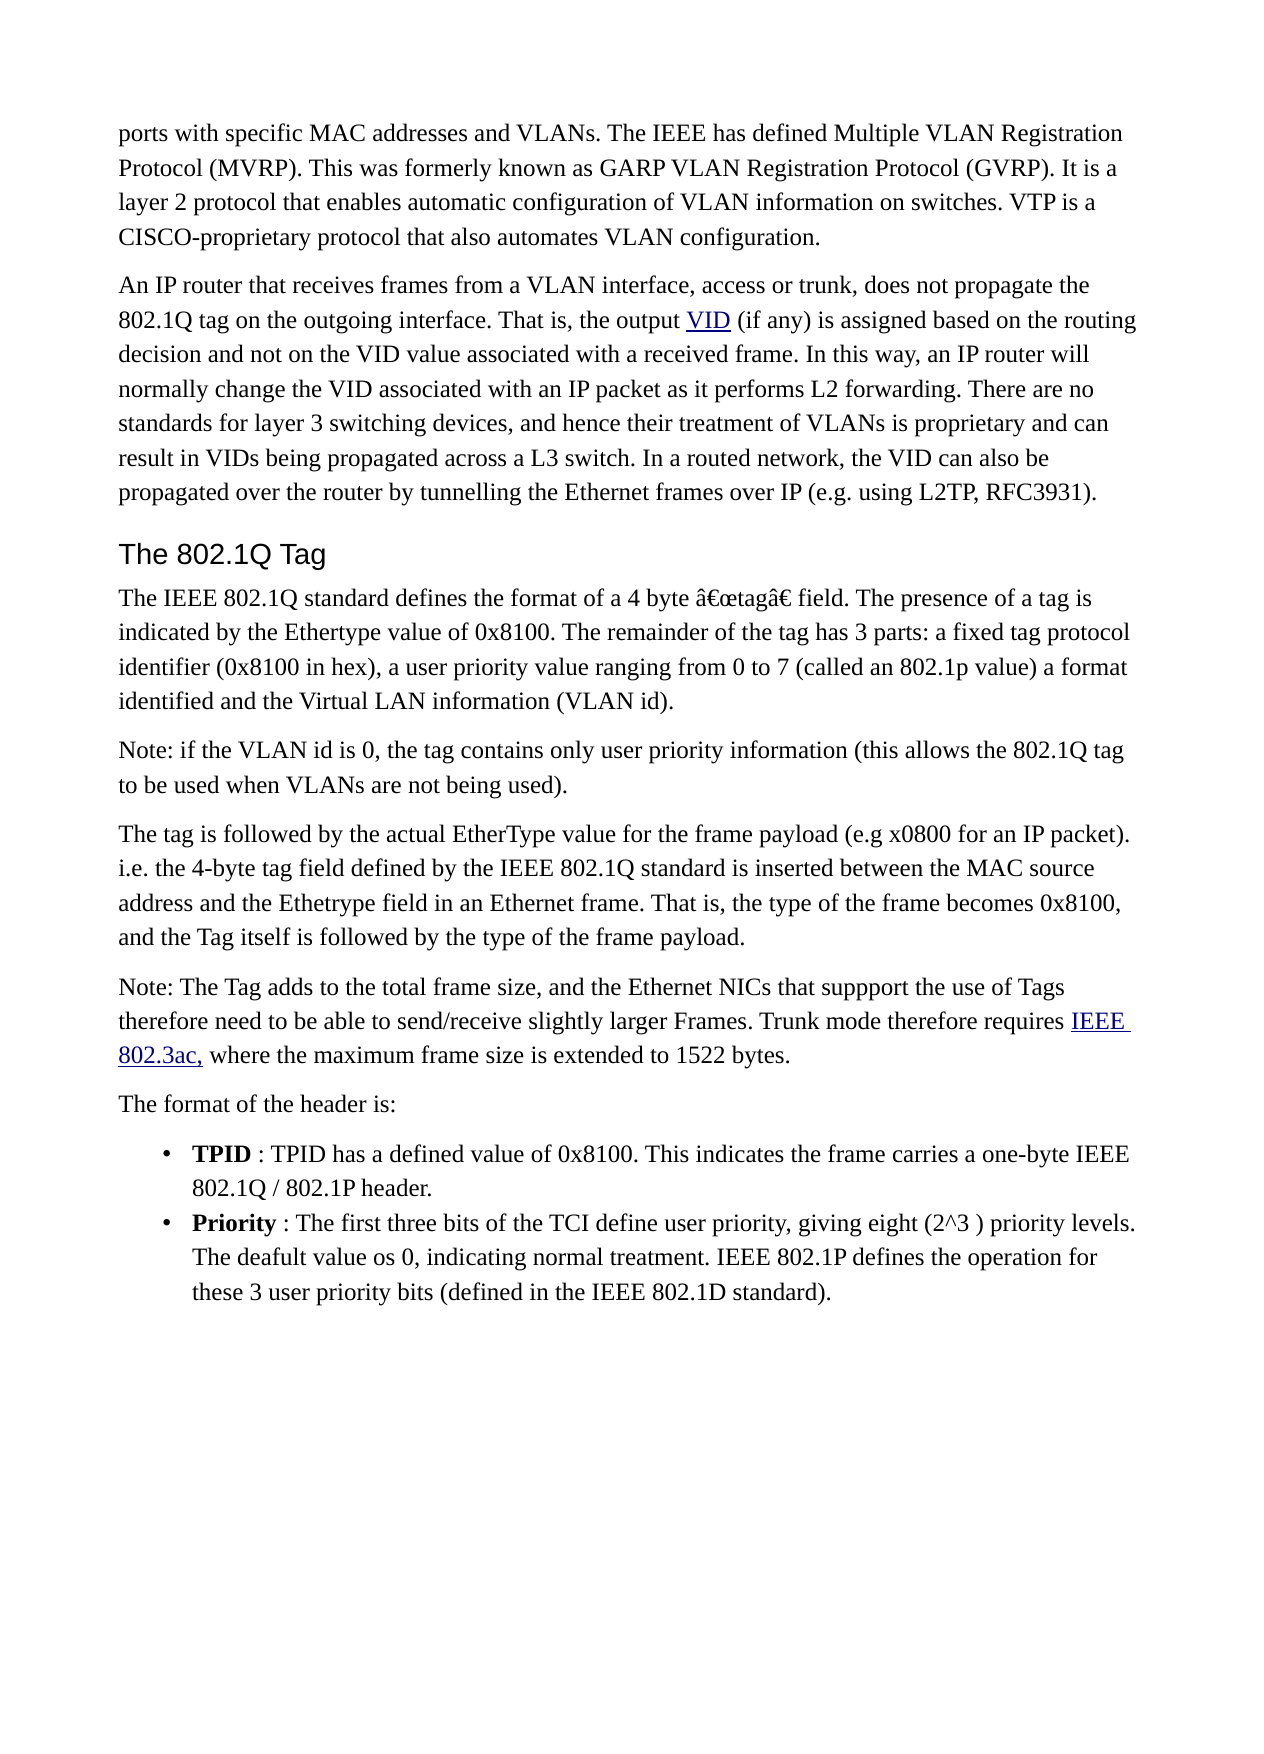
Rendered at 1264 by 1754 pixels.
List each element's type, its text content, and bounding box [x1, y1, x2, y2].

list Priority : The first three bits of the TCI define user priority, giving eight (2^3 ) priority levels. The deafult value os 0, indicating normal treatment. IEEE 802.1P defines the operation for these 3 user priority bits (defined in the IEEE 802.1D standard). [162, 1208, 1146, 1305]
text An IP router that receives frames from a VLAN interface, access or trunk, does not propagate the 802.1Q tag on the outgoing interface. That is, the output VID (if any) is assigned based on the routing decision and not on the VID value associated with a received frame. In this way, an IP router will normally change the VID associated with an IP packet as it performs L2 forwarding. There are no standards for layer 3 switching devices, and hence their treatment of VLANs is proprietary and can result in VIDs being propagated across a L3 switch. In a routed network, the VID can also be propagated over the router by tunnelling the Ethernet frames over IP (e.g. using L2TP, RFC3931). [118, 271, 1146, 506]
text The tag is followed by the actual EtherType value for the frame payload (e.g x0800 for an IP packet). i.e. the 4-byte tag field defined by the IEEE 802.1Q standard is inserted between the MAC source address and the Ethetrype field in an Ethernet frame. That is, the type of the frame becomes 0x8100, and the Tag itself is followed by the type of the frame payload. [118, 819, 1146, 951]
subtitle The 802.1Q Tag [118, 537, 1146, 571]
text Note: if the VLAN id is 0, the tag contains only user priority information (this allows the 802.1Q tag to be used when VLANs are not being used). [118, 736, 1146, 799]
text ports with specific MAC addresses and VLANs. The IEEE has defined Multiple VLAN Registration Protocol (MVRP). This was formerly known as GARP VLAN Registration Protocol (GVRP). It is a layer 2 protocol that enables automatic configuration of VLAN information on switches. VTP is a CISCO-proprietary protocol that also automates VLAN configuration. [118, 118, 1146, 250]
text Note: The Tag adds to the total frame size, and the Ethernet NICs that suppport the use of Tags therefore need to be able to send/receive slightly larger Frames. Trunk mode therefore requires IEEE 802.3ac, where the maximum frame size is extended to 1522 bytes. [118, 972, 1146, 1069]
text The format of the header is: [118, 1089, 1146, 1118]
text The IEEE 802.1Q standard defines the format of a 4 byte â€œtagâ€ field. The presence of a tag is indicated by the Ethertype value of 0x8100. The remainder of the tag has 3 parts: a fixed tag protocol identifier (0x8100 in hex), a user priority value ranging from 0 to 7 (called an 802.1p value) a format identified and the Virtual LAN information (VLAN id). [118, 583, 1146, 715]
list TPID : TPID has a defined value of 0x8100. This indicates the frame carries a one-byte IEEE 802.1Q / 802.1P header. [162, 1139, 1146, 1202]
